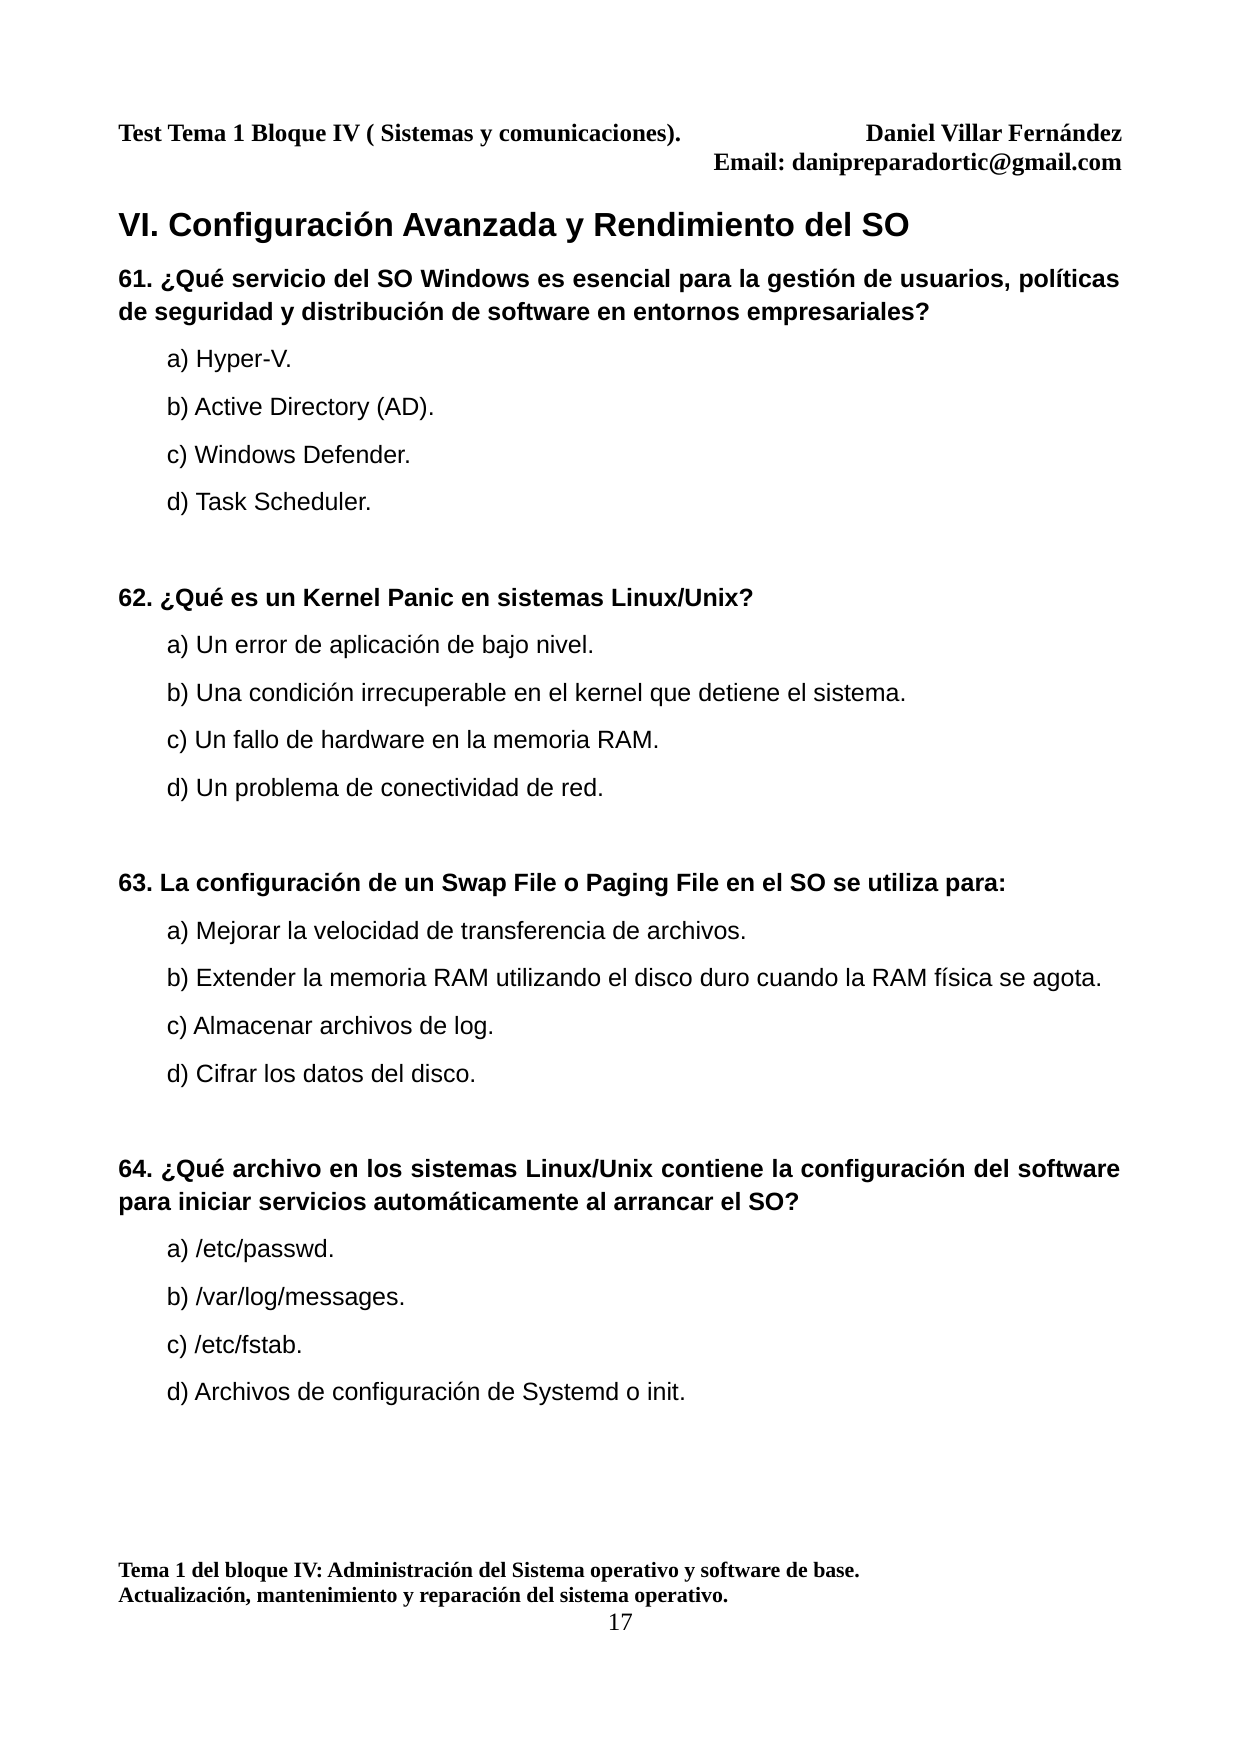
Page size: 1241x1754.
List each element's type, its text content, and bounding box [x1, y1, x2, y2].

text a) Mejorar la velocidad de transferencia de archivos. [118, 916, 1122, 944]
text c) /etc/fstab. [118, 1329, 1122, 1358]
text d) Un problema de conectividad de red. [118, 773, 1122, 802]
text VI. Configuración Avanzada y Rendimiento del SO [118, 205, 1122, 243]
text 61. ¿Qué servicio del SO Windows es esencial para la gestión de usuarios, políticas de seguridad y distribución de software en entornos empresariales? [118, 264, 1122, 326]
text c) Almacenar archivos de log. [118, 1011, 1122, 1040]
text c) Windows Defender. [118, 440, 1122, 468]
text b) Una condición irrecuperable en el kernel que detiene el sistema. [118, 678, 1122, 706]
text b) Extender la memoria RAM utilizando el disco duro cuando la RAM física se agota. [118, 963, 1122, 992]
text 63. La configuración de un Swap File o Paging File en el SO se utiliza para: [118, 868, 1122, 897]
text b) Active Directory (AD). [118, 392, 1122, 421]
text 62. ¿Qué es un Kernel Panic en sistemas Linux/Unix? [118, 582, 1122, 611]
text c) Un fallo de hardware en la memoria RAM. [118, 725, 1122, 754]
text a) /etc/passwd. [118, 1234, 1122, 1263]
text d) Cifrar los datos del disco. [118, 1058, 1122, 1087]
text a) Un error de aplicación de bajo nivel. [118, 630, 1122, 659]
text 64. ¿Qué archivo en los sistemas Linux/Unix contiene la configuración del software para iniciar servicios automáticamente al arrancar el SO? [118, 1154, 1122, 1216]
text a) Hyper-V. [118, 344, 1122, 373]
text d) Task Scheduler. [118, 487, 1122, 516]
text b) /var/log/messages. [118, 1282, 1122, 1311]
text d) Archivos de configuración de Systemd o init. [118, 1377, 1122, 1406]
